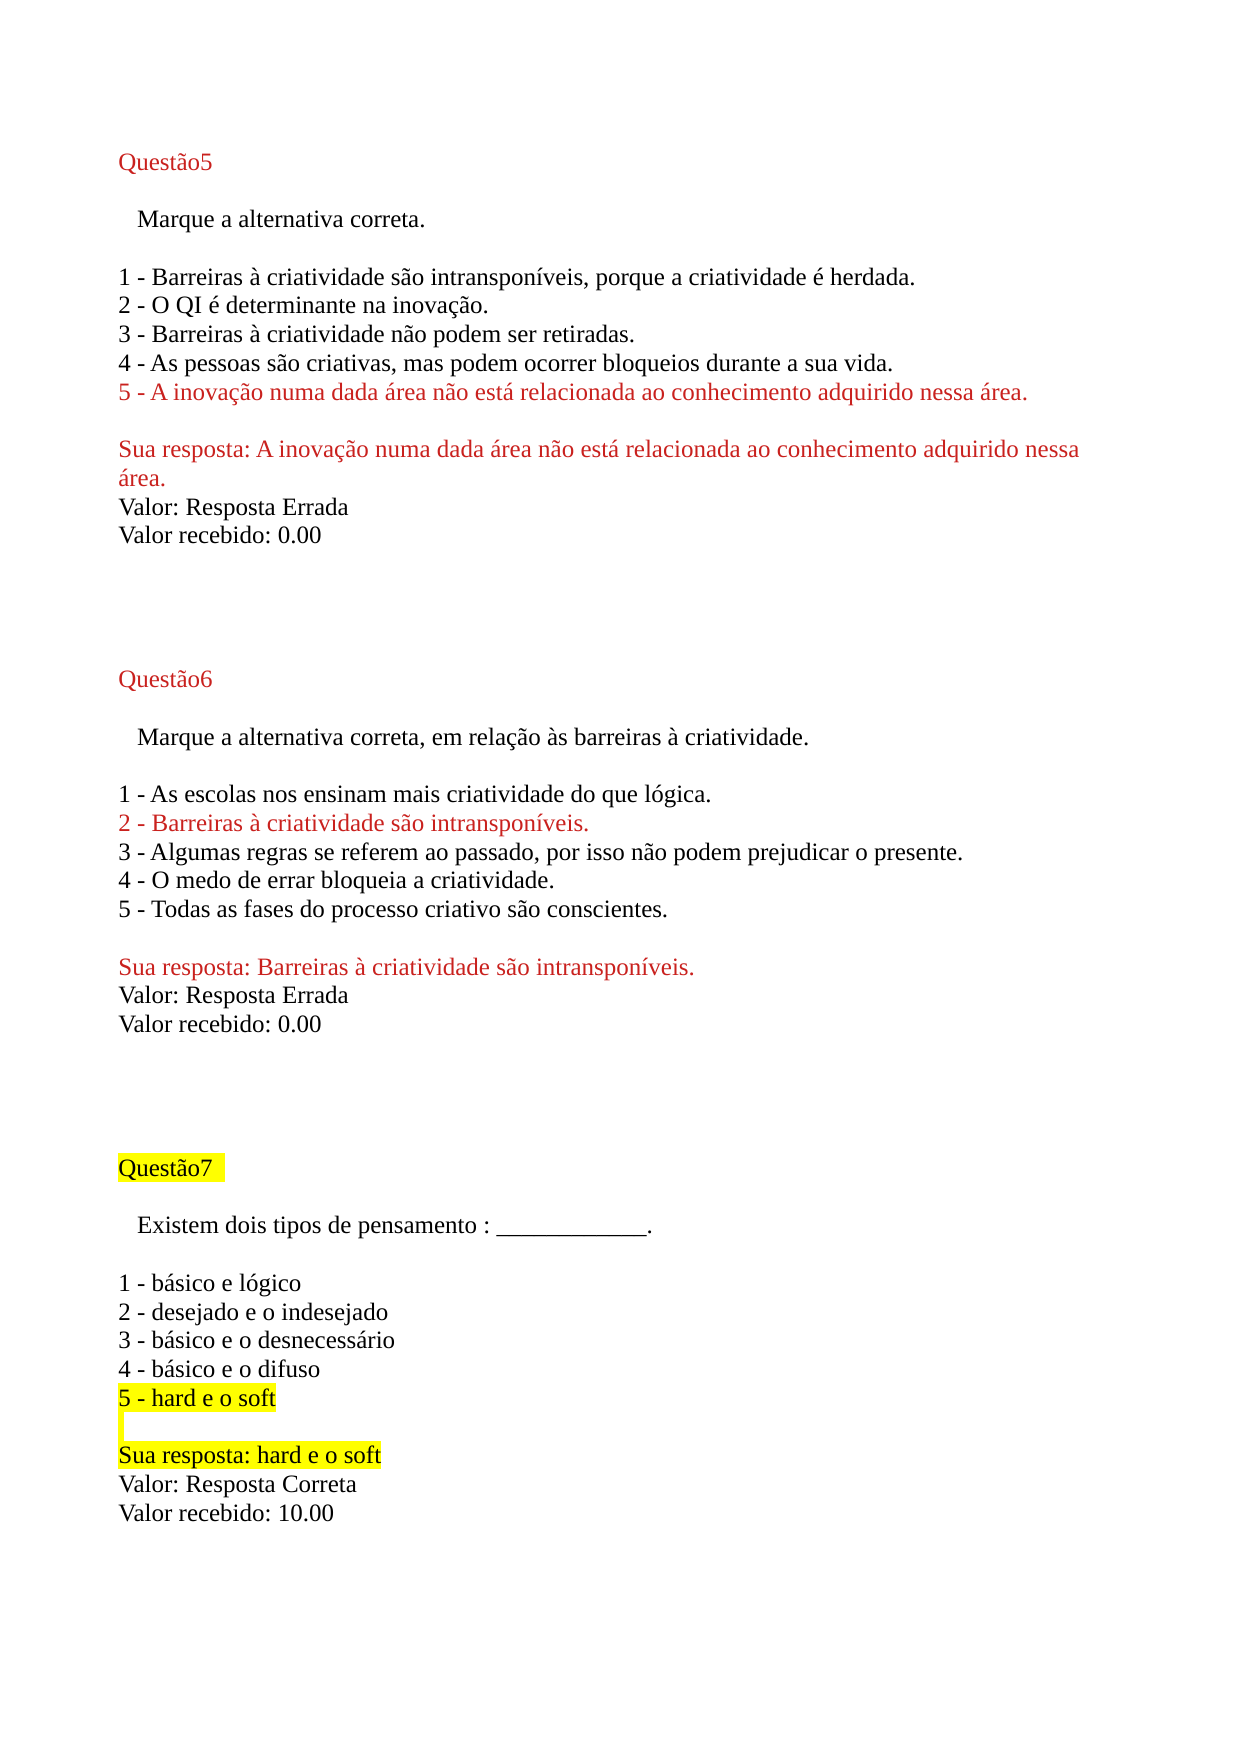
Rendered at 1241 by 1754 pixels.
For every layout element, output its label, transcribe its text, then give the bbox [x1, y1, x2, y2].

text Sua resposta: Barreiras à criatividade são intransponíveis. [118, 952, 1122, 981]
text Questão5 [118, 147, 1122, 176]
text Valor: Resposta Correta [118, 1469, 1122, 1498]
text 2 - desejado e o indesejado [118, 1297, 1122, 1326]
text Marque a alternativa correta. [118, 204, 1122, 233]
text 4 - As pessoas são criativas, mas podem ocorrer bloqueios durante a sua vida. [118, 348, 1122, 377]
text Questão6 [118, 664, 1122, 693]
text Valor recebido: 10.00 [118, 1498, 1122, 1527]
text 4 - O medo de errar bloqueia a criatividade. [118, 866, 1122, 894]
text 3 - Algumas regras se referem ao passado, por isso não podem prejudicar o presente. [118, 837, 1122, 866]
text Sua resposta: A inovação numa dada área não está relacionada ao conhecimento adquirido nessa área. [118, 434, 1122, 492]
text 5 - A inovação numa dada área não está relacionada ao conhecimento adquirido nessa área. [118, 377, 1122, 406]
text Questão7 [118, 1153, 1122, 1182]
text 1 - As escolas nos ensinam mais criatividade do que lógica. [118, 779, 1122, 808]
text 4 - básico e o difuso [118, 1354, 1122, 1383]
text Existem dois tipos de pensamento : ____________. [118, 1211, 1122, 1239]
text Sua resposta: hard e o soft [118, 1441, 1122, 1469]
text Valor: Resposta Errada [118, 492, 1122, 521]
text Marque a alternativa correta, em relação às barreiras à criatividade. [118, 722, 1122, 751]
text Valor recebido: 0.00 [118, 521, 1122, 549]
text 1 - Barreiras à criatividade são intransponíveis, porque a criatividade é herdada. [118, 262, 1122, 291]
text 2 - O QI é determinante na inovação. [118, 291, 1122, 319]
text 3 - básico e o desnecessário [118, 1326, 1122, 1354]
text 2 - Barreiras à criatividade são intransponíveis. [118, 808, 1122, 837]
text 5 - hard e o soft [118, 1383, 1122, 1412]
text Valor recebido: 0.00 [118, 1009, 1122, 1038]
text 1 - básico e lógico [118, 1268, 1122, 1297]
text 3 - Barreiras à criatividade não podem ser retiradas. [118, 319, 1122, 348]
text 5 - Todas as fases do processo criativo são conscientes. [118, 894, 1122, 923]
text Valor: Resposta Errada [118, 981, 1122, 1009]
